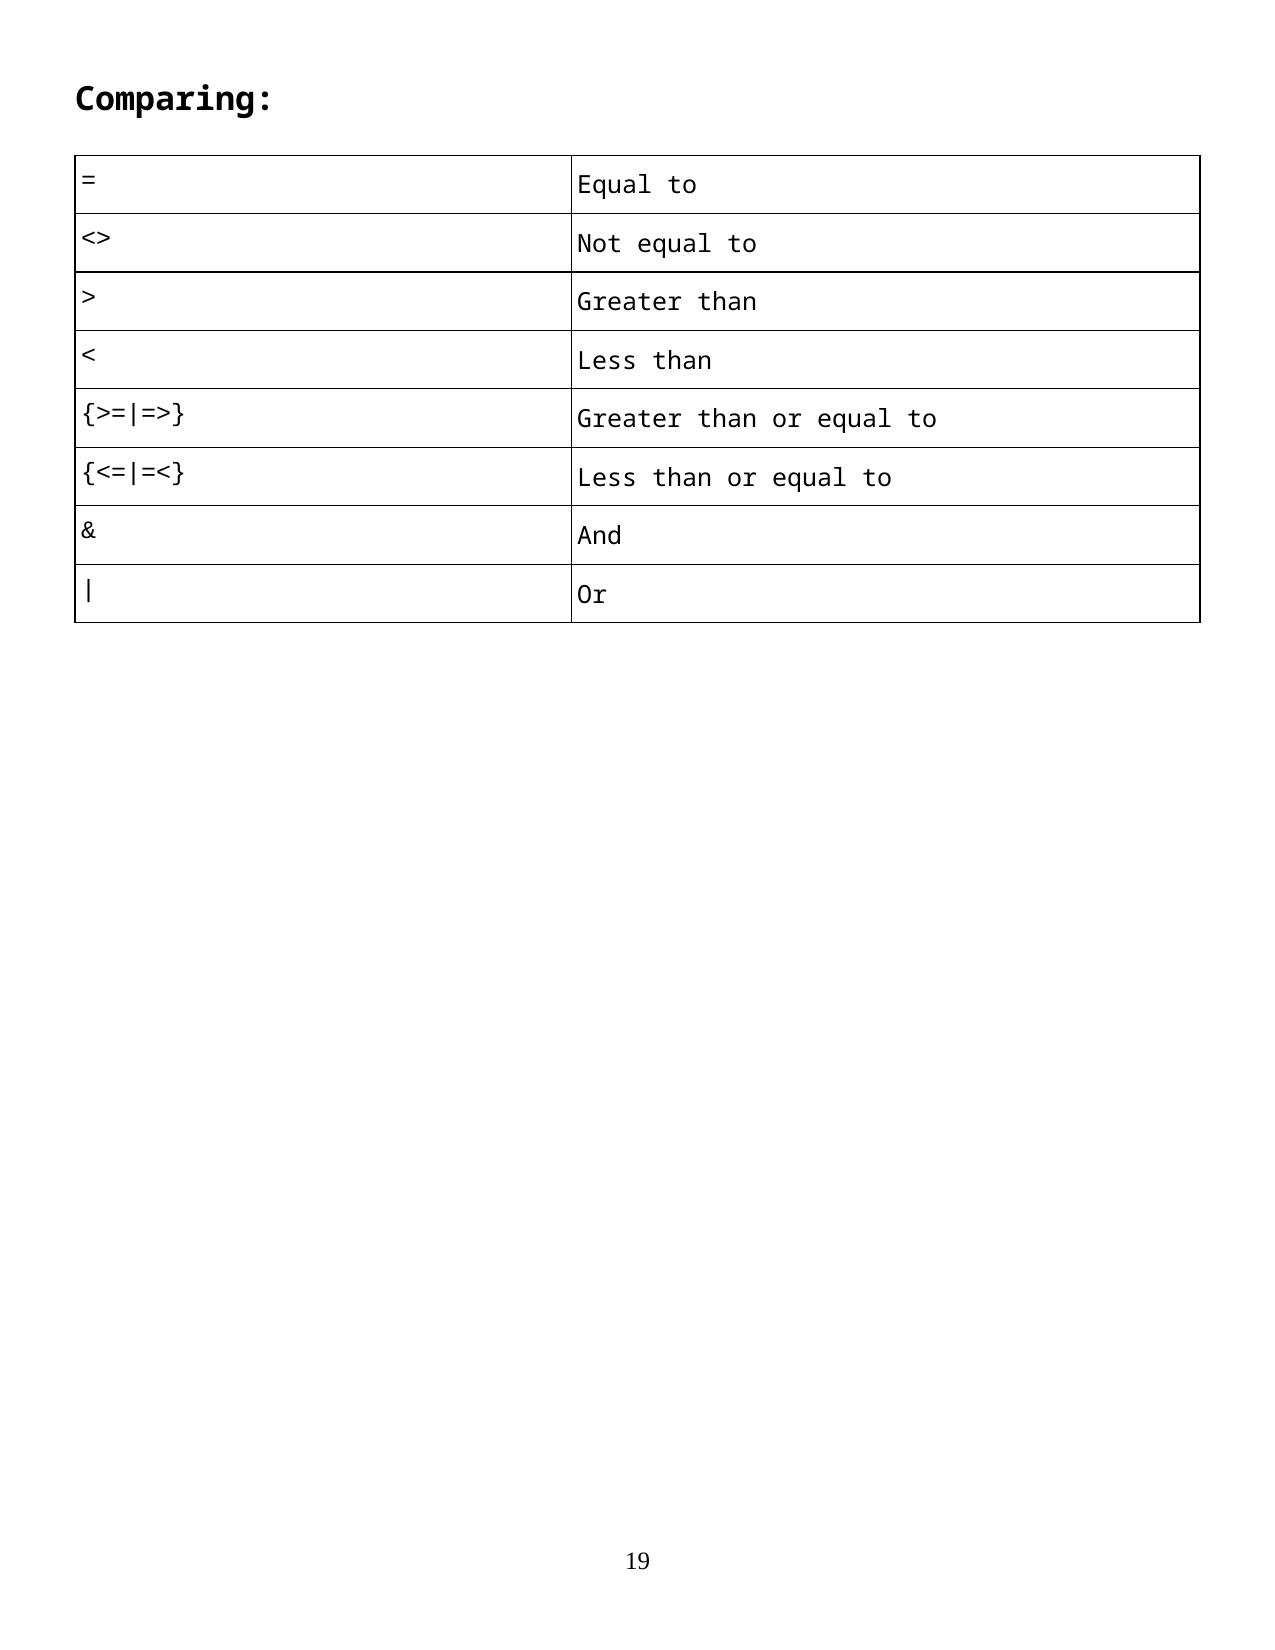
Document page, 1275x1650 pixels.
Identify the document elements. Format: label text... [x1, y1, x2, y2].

table_cell | [76, 565, 571, 622]
table_header = [76, 156, 571, 213]
table_cell Not equal to [572, 214, 1199, 271]
table_cell Less than or equal to [572, 448, 1199, 505]
table_cell Greater than [572, 273, 1199, 330]
table_cell {<=|=<} [76, 448, 571, 505]
table_cell And [572, 506, 1199, 563]
table_cell Less than [572, 331, 1199, 388]
table_cell {>=|=>} [76, 389, 571, 447]
table_cell & [76, 506, 571, 563]
table_cell Or [572, 565, 1199, 622]
text Comparing: [75, 75, 1200, 120]
table_cell <> [76, 214, 571, 271]
table_header Equal to [572, 156, 1199, 213]
table_cell > [76, 273, 571, 330]
table_cell Greater than or equal to [572, 389, 1199, 447]
table_cell < [76, 331, 571, 388]
